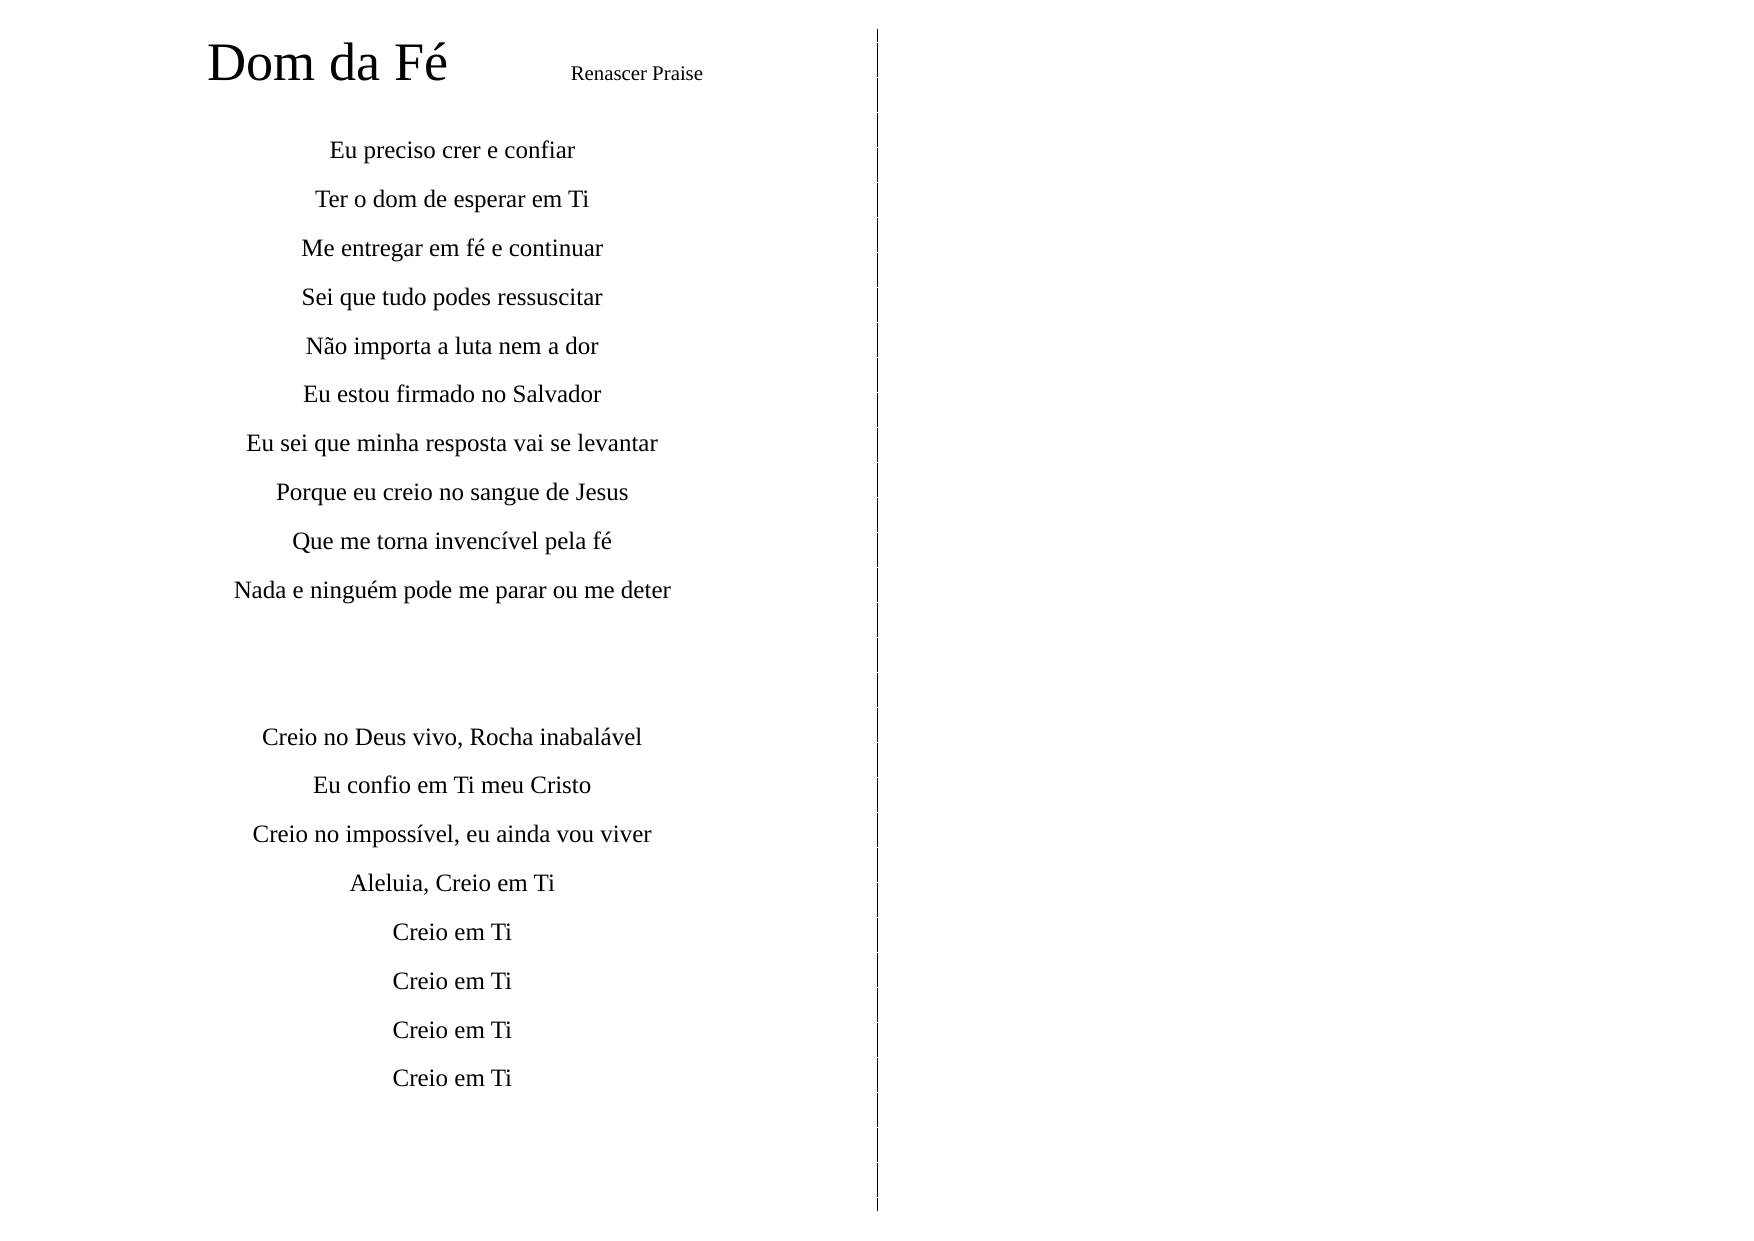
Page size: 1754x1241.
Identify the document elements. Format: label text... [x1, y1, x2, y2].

text Creio no impossível, eu ainda vou viver [29, 819, 875, 848]
text Eu sei que minha resposta vai se levantar [29, 428, 875, 457]
text Creio em Ti [29, 917, 875, 946]
text Creio em Ti [29, 1015, 875, 1043]
text Dom da Fé Renascer Praise [29, 29, 875, 92]
text Não importa a luta nem a dor [29, 331, 875, 359]
text Aleluia, Creio em Ti [29, 868, 875, 897]
text Que me torna invencível pela fé [29, 526, 875, 555]
text Sei que tudo podes ressuscitar [29, 282, 875, 311]
text Creio no Deus vivo, Rocha inabalável [29, 722, 875, 750]
text Nada e ninguém pode me parar ou me deter [29, 575, 875, 604]
text Eu estou firmado no Salvador [29, 379, 875, 408]
text Porque eu creio no sangue de Jesus [29, 477, 875, 506]
text Creio em Ti [29, 966, 875, 994]
text Ter o dom de esperar em Ti [29, 184, 875, 213]
text Creio em Ti [29, 1063, 875, 1092]
text Eu preciso crer e confiar [29, 135, 875, 164]
text Me entregar em fé e continuar [29, 233, 875, 262]
text Eu confio em Ti meu Cristo [29, 770, 875, 799]
